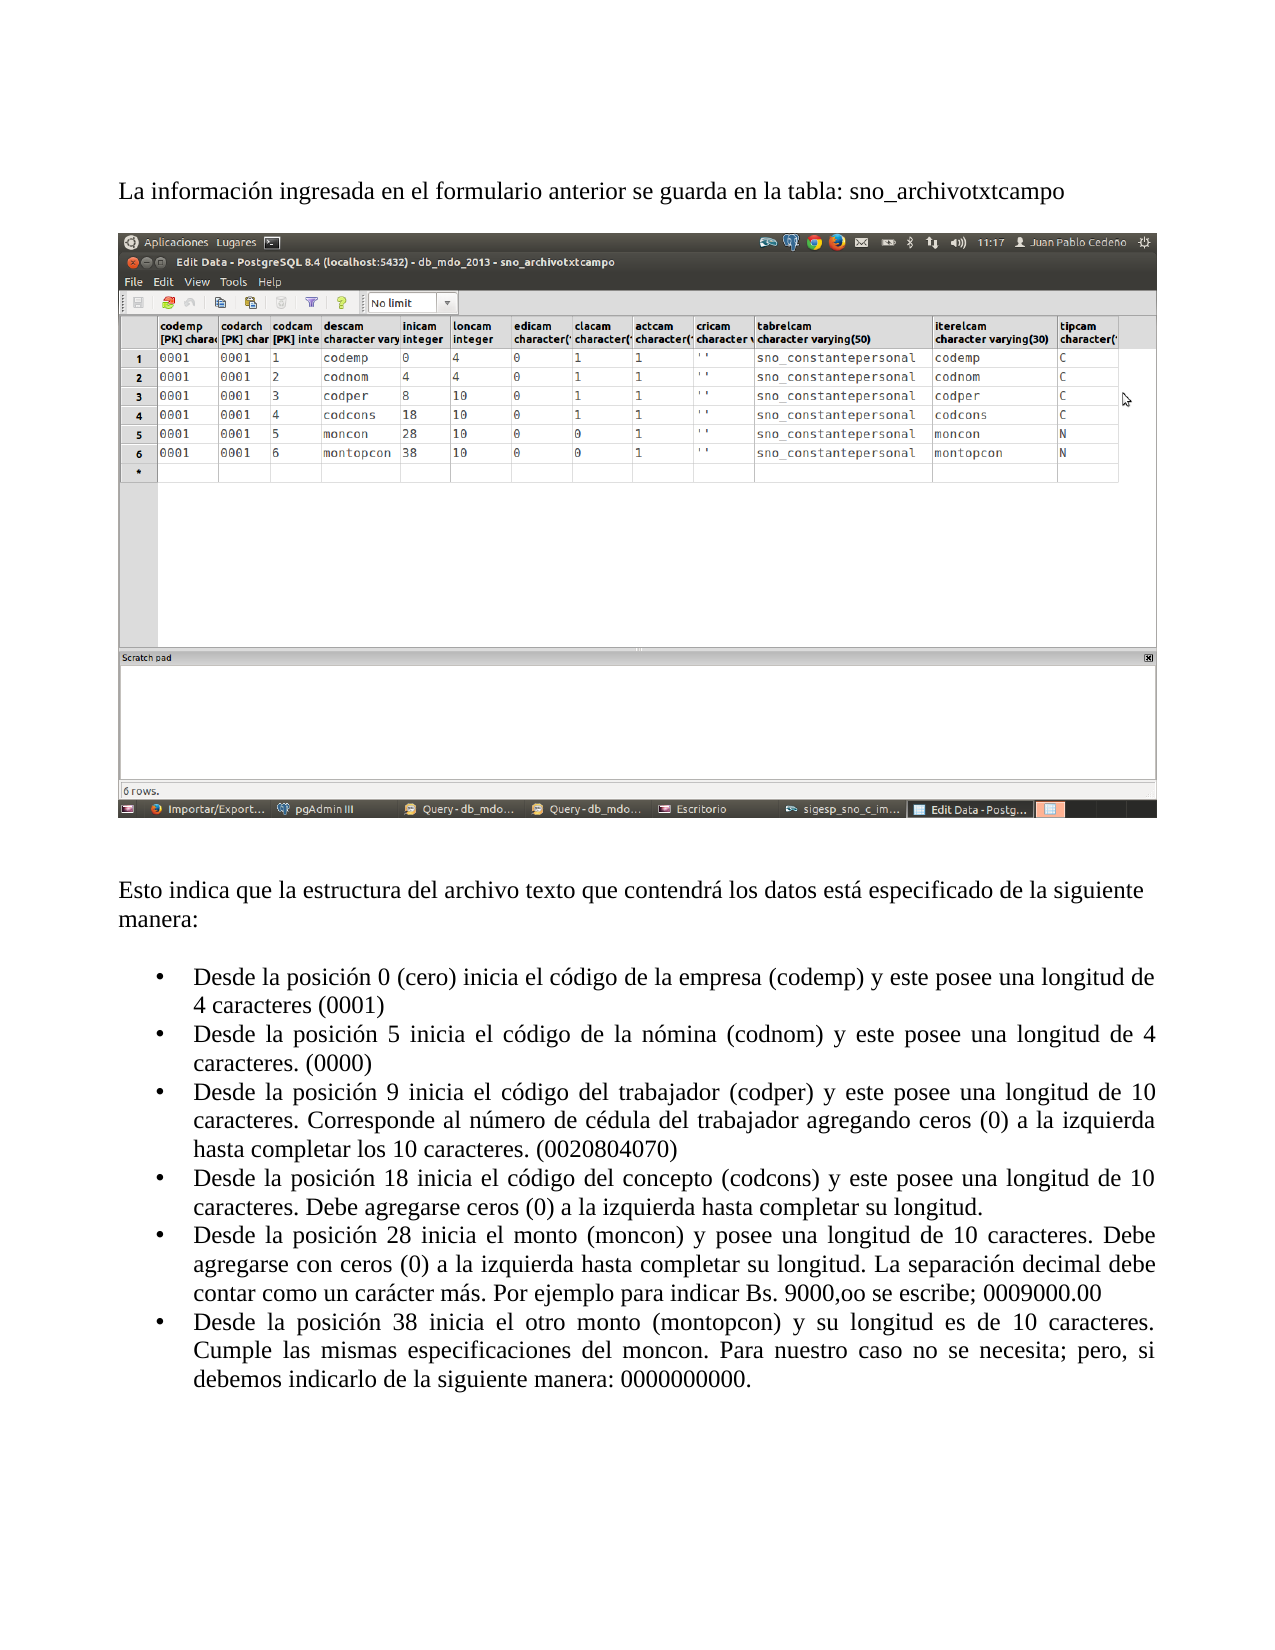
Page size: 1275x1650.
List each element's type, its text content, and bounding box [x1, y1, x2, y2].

text La información ingresada en el formulario anterior se guarda en la tabla: sno_archivotxtcampo [118, 176, 1157, 205]
list Desde la posición 38 inicia el otro monto (montopcon) y su longitud es de 10 caracteres. Cumple las mismas especificaciones del moncon. Para nuestro caso no se necesita; pero, si debemos indicarlo de la siguiente manera: 0000000000. [156, 1307, 1157, 1393]
list Desde la posición 18 inicia el código del concepto (codcons) y este posee una longitud de 10 caracteres. Debe agregarse ceros (0) a la izquierda hasta completar su longitud. [156, 1163, 1157, 1220]
text Esto indica que la estructura del archivo texto que contendrá los datos está especificado de la siguiente manera: [118, 875, 1157, 933]
list Desde la posición 5 inicia el código de la nómina (codnom) y este posee una longitud de 4 caracteres. (0000) [156, 1019, 1157, 1077]
list Desde la posición 28 inicia el monto (moncon) y posee una longitud de 10 caracteres. Debe agregarse con ceros (0) a la izquierda hasta completar su longitud. La separación decimal debe contar como un carácter más. Por ejemplo para indicar Bs. 9000,oo se escribe; 0009000.00 [156, 1220, 1157, 1307]
picture [118, 233, 1157, 818]
list Desde la posición 9 inicia el código del trabajador (codper) y este posee una longitud de 10 caracteres. Corresponde al número de cédula del trabajador agregando ceros (0) a la izquierda hasta completar los 10 caracteres. (0020804070) [156, 1077, 1157, 1163]
list Desde la posición 0 (cero) inicia el código de la empresa (codemp) y este posee una longitud de 4 caracteres (0001) [156, 962, 1157, 1019]
